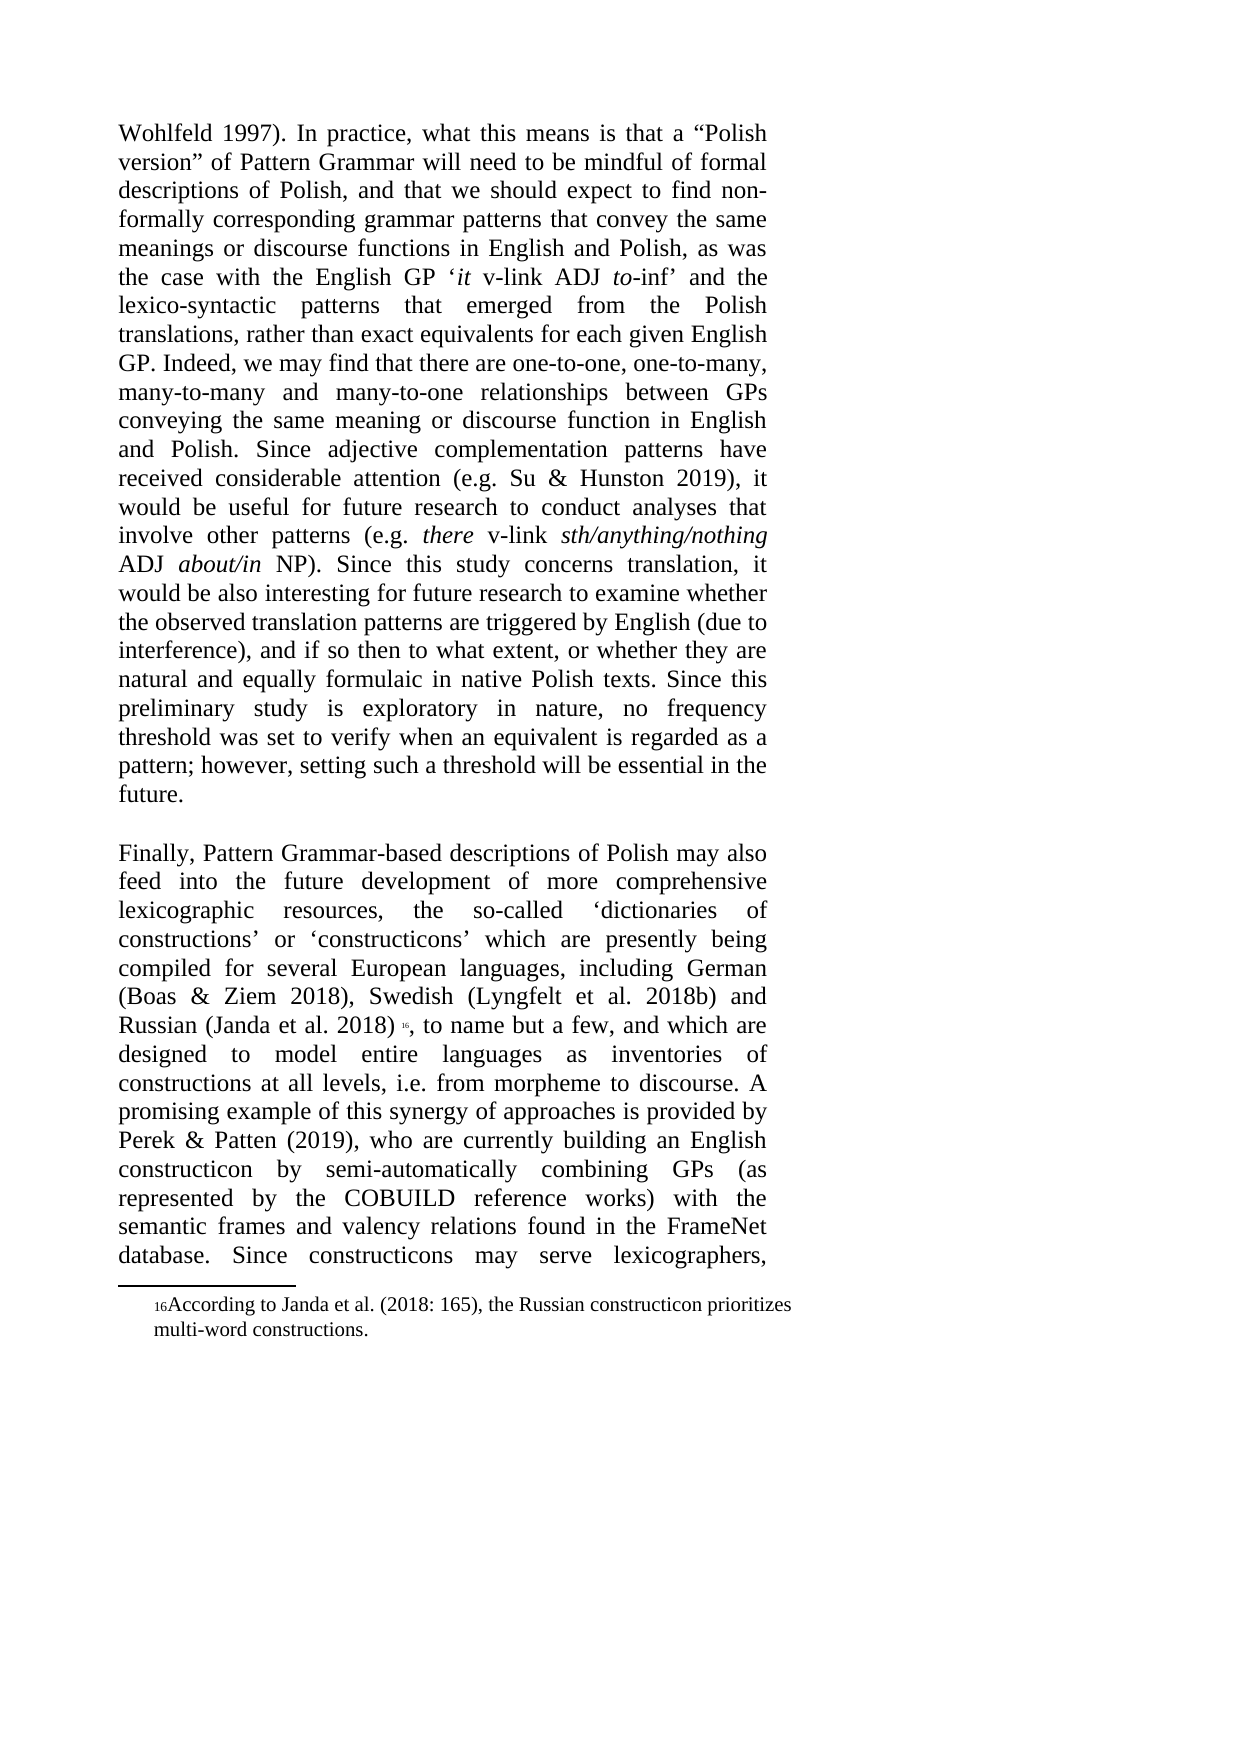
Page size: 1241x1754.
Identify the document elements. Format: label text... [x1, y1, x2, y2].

text Wohlfeld 1997). In practice, what this means is that a “Polish version” of Pattern Grammar will need to be mindful of formal descriptions of Polish, and that we should expect to find non-formally corresponding grammar patterns that convey the same meanings or discourse functions in English and Polish, as was the case with the English GP ‘it v-link ADJ to-inf’ and the lexico-syntactic patterns that emerged from the Polish translations, rather than exact equivalents for each given English GP. Indeed, we may find that there are one-to-one, one-to-many, many-to-many and many-to-one relationships between GPs conveying the same meaning or discourse function in English and Polish. Since adjective complementation patterns have received considerable attention (e.g. Su & Hunston 2019), it would be useful for future research to conduct analyses that involve other patterns (e.g. there v-link sth/anything/nothing ADJ about/in NP). Since this study concerns translation, it would be also interesting for future research to examine whether the observed translation patterns are triggered by English (due to interference), and if so then to what extent, or whether they are natural and equally formulaic in native Polish texts. Since this preliminary study is exploratory in nature, no frequency threshold was set to verify when an equivalent is regarded as a pattern; however, setting such a threshold will be essential in the future. [118, 118, 768, 808]
text According to Janda et al. (2018: 165), the Russian constructicon prioritizes multi-word constructions. [153, 1292, 827, 1341]
text Finally, Pattern Grammar-based descriptions of Polish may also feed into the future development of more comprehensive lexicographic resources, the so-called ‘dictionaries of constructions’ or ‘constructicons’ which are presently being compiled for several European languages, including German (Boas & Ziem 2018), Swedish (Lyngfelt et al. 2018b) and Russian (Janda et al. 2018) , to name but a few, and which are designed to model entire languages as inventories of constructions at all levels, i.e. from morpheme to discourse. A promising example of this synergy of approaches is provided by Perek & Patten (2019), who are currently building an English constructicon by semi-automatically combining GPs (as represented by the COBUILD reference works) with the semantic frames and valency relations found in the FrameNet database. Since constructicons may serve lexicographers, language learners as well as NLP applications, it is postulated that such a resource, which could utilize information already available in valency dictionaries (e.g. Walenty), should be also developed in the future for the Polish language. [118, 838, 768, 1269]
